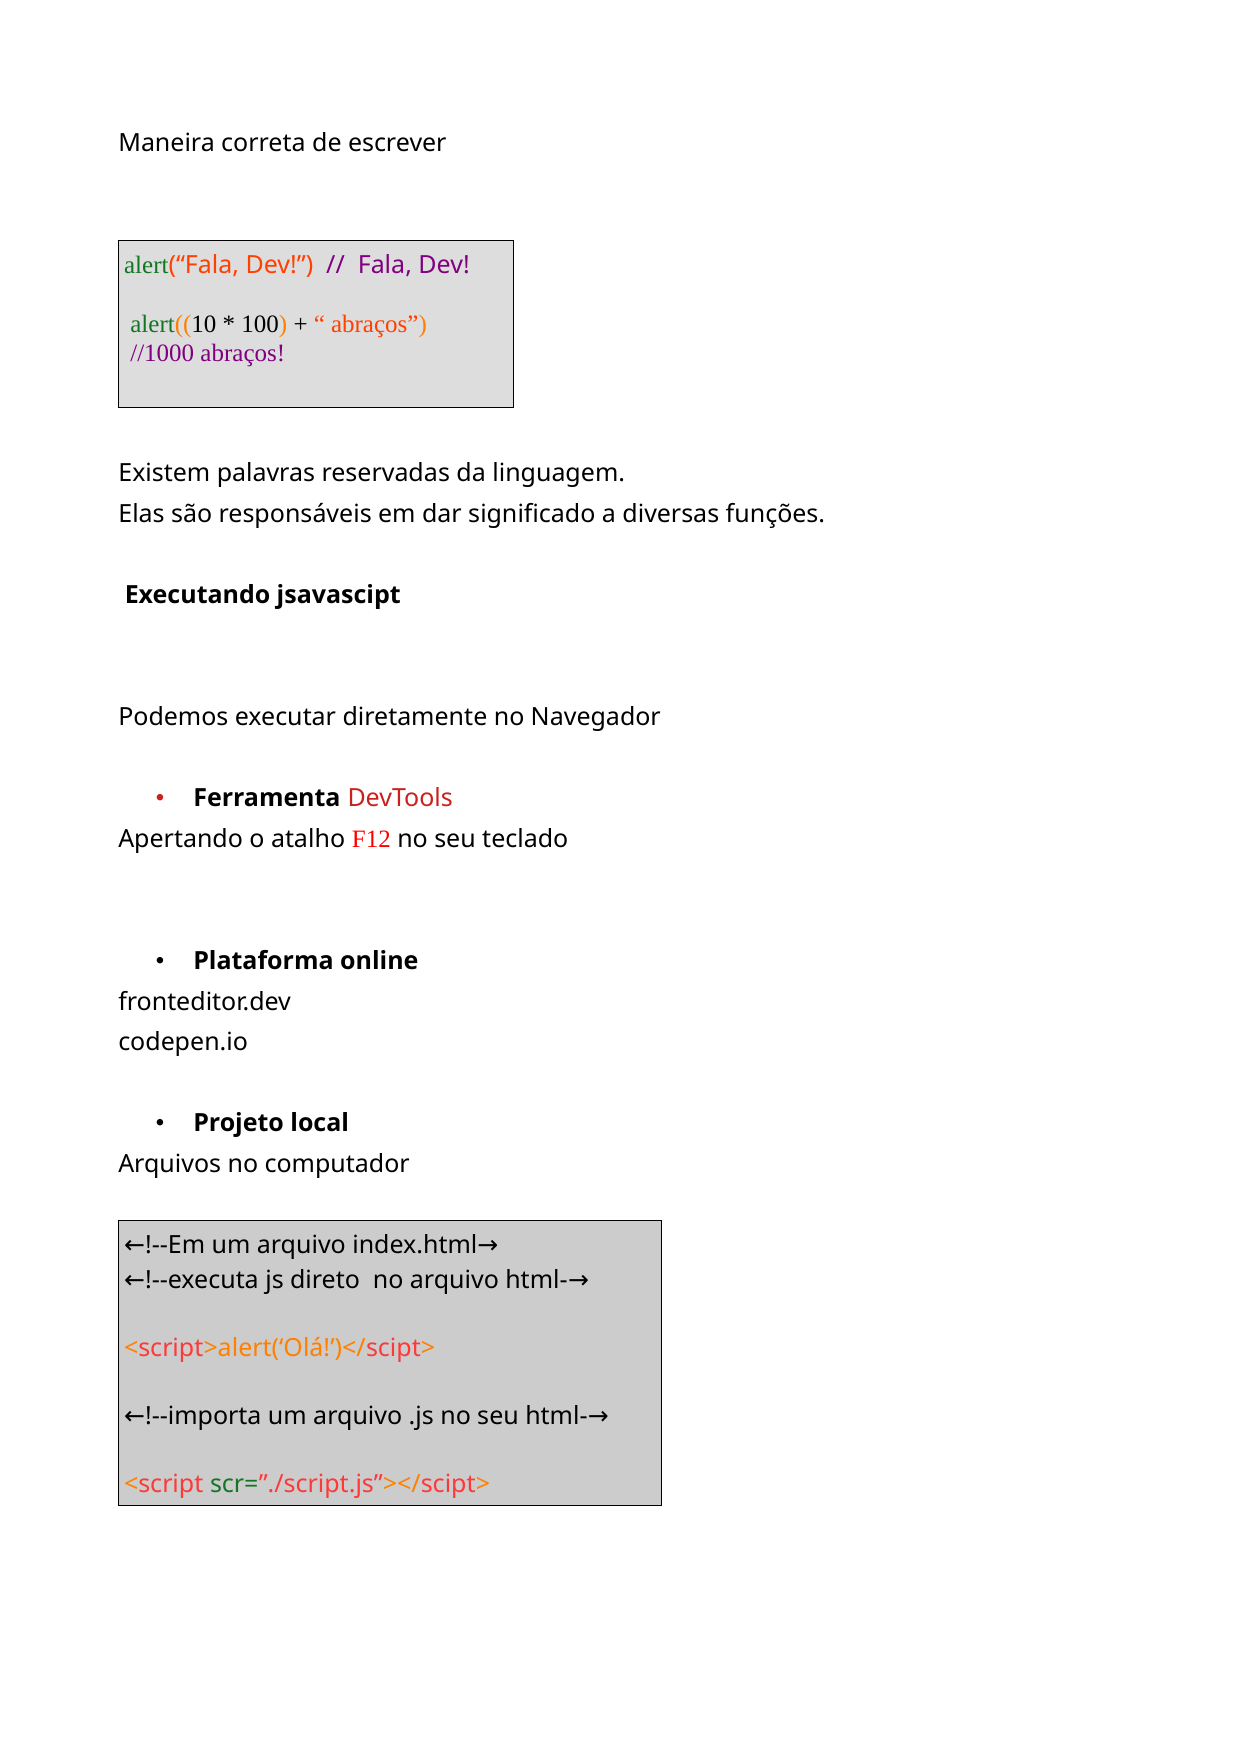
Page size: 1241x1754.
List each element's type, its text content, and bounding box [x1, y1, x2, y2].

text Arquivos no computador [118, 1139, 1122, 1180]
list Projeto local [156, 1098, 1122, 1139]
text Maneira correta de escrever [118, 118, 1122, 159]
text codepen.io [118, 1017, 1122, 1058]
table_header ←!--Em um arquivo index.html→ ←!--executa js direto no arquivo html-→ <script>alert(‘Olá!’)</scipt> ←!--importa um arquivo .js no seu html-→ <script scr=”./script.js”></scipt> [119, 1221, 661, 1505]
text Apertando o atalho F12 no seu teclado [118, 814, 1122, 855]
list Plataforma online [156, 936, 1122, 977]
text fronteditor.dev [118, 977, 1122, 1017]
text Executando jsavascipt [118, 570, 1122, 611]
text Existem palavras reservadas da linguagem. [118, 448, 1122, 489]
text Elas são responsáveis em dar significado a diversas funções. [118, 489, 1122, 530]
table_header alert(“Fala, Dev!”) // Fala, Dev! alert((10 * 100) + “ abraços”) //1000 abraços! [119, 241, 513, 407]
list Ferramenta DevTools [156, 773, 1122, 814]
text Podemos executar diretamente no Navegador [118, 692, 1122, 733]
